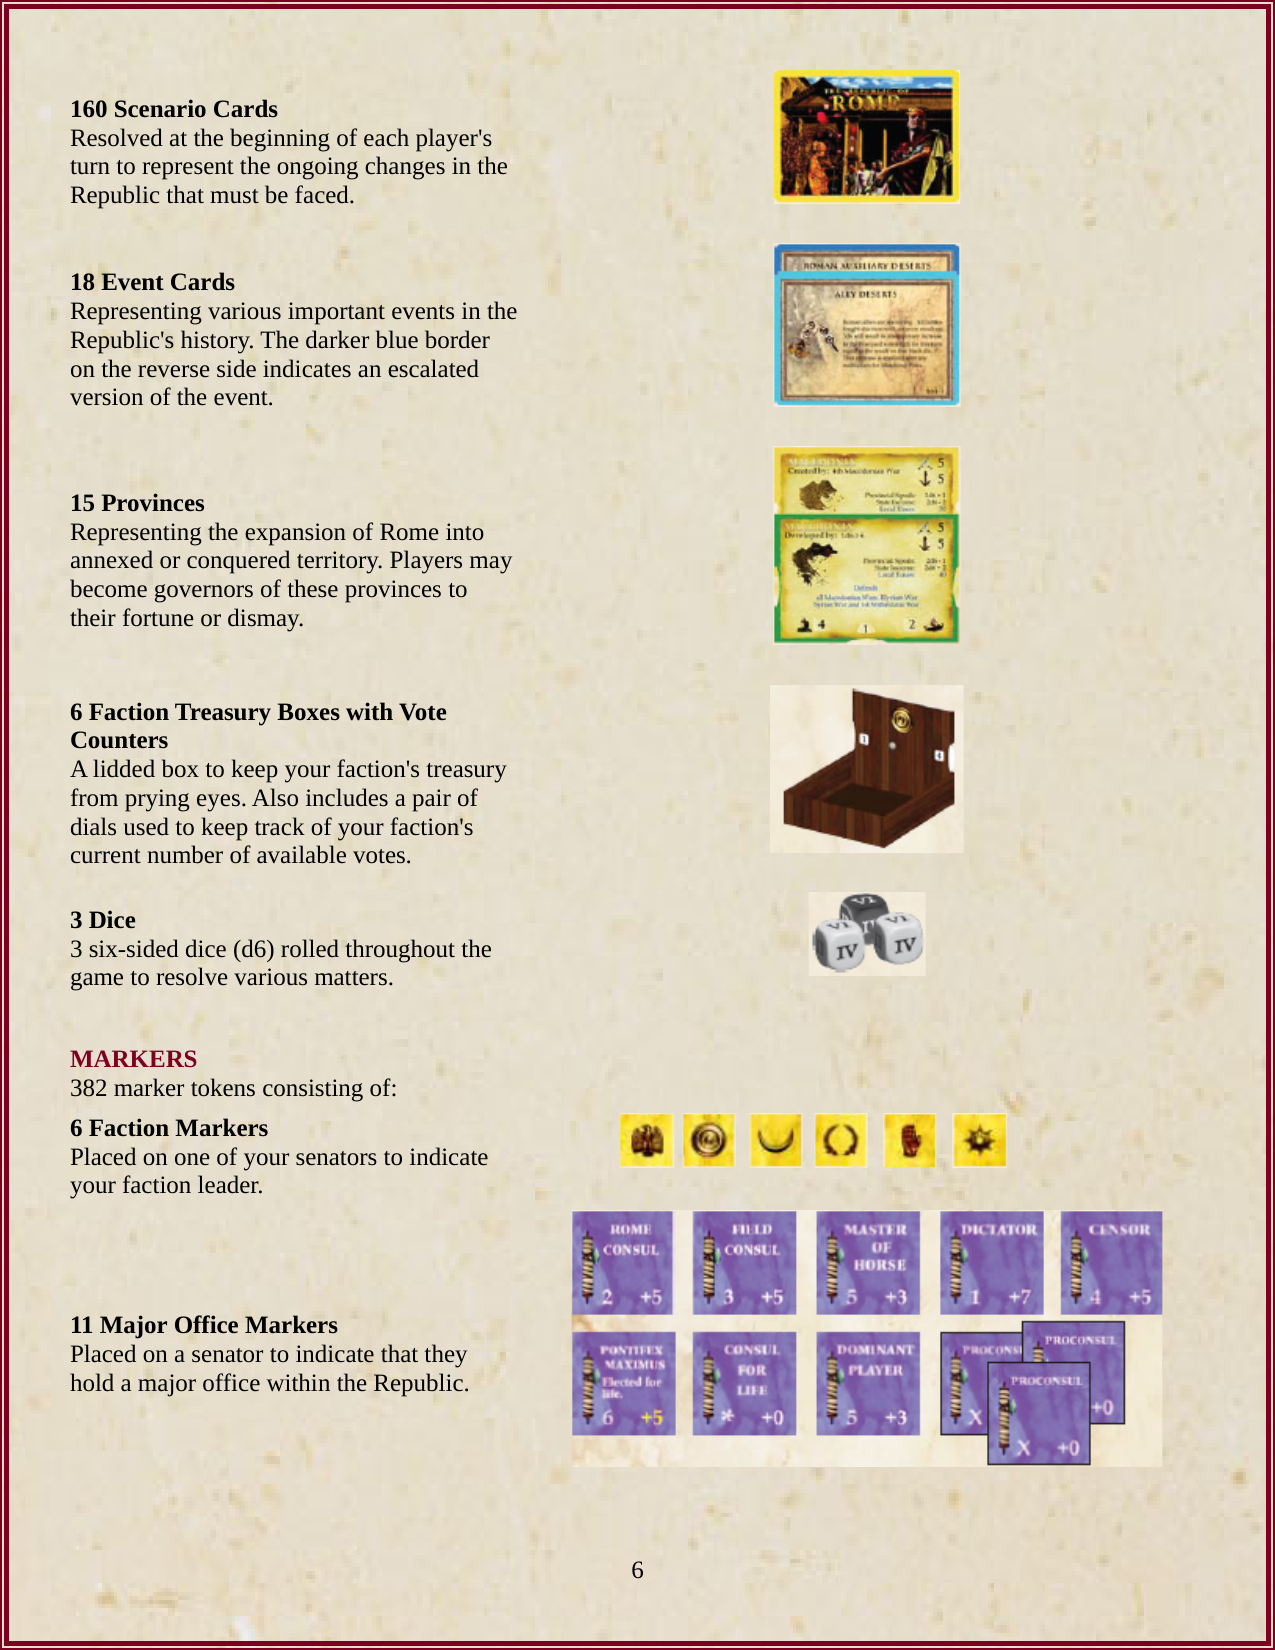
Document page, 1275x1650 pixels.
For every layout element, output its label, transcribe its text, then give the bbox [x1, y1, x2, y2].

table_cell [524, 887, 1210, 892]
table_cell [524, 238, 1210, 441]
table_cell 15 Provinces Representing the expansion of Rome into annexed or conquered territory. Players may become governors of these provinces to their fortune or dismay. [64, 441, 524, 679]
table_cell 6 Faction Markers Placed on one of your senators to indicate your faction leader. [64, 1108, 524, 1205]
table_cell MARKERS 382 marker tokens consisting of: [64, 1010, 1210, 1107]
table_cell [524, 893, 1210, 1010]
table_cell 11 Major Office Markers Placed on a senator to indicate that they hold a major office within the Republic. [64, 1205, 524, 1502]
table_cell [524, 1108, 1210, 1205]
table_cell [524, 679, 1210, 887]
table_cell 6 Faction Treasury Boxes with Vote Counters A lidded box to keep your faction's treasury from prying eyes. Also includes a pair of dials used to keep track of your faction's current number of available votes. [64, 679, 524, 887]
table_cell [524, 1205, 1210, 1502]
table_cell 18 Event Cards Representing various important events in the Republic's history. The darker blue border on the reverse side indicates an escalated version of the event. [64, 238, 524, 441]
table_cell [524, 65, 1210, 203]
table_cell 3 Dice 3 six-sided dice (d6) rolled throughout the game to resolve various matters. [64, 887, 524, 1010]
table_cell 160 Scenario Cards Resolved at the beginning of each player's turn to represent the ongoing changes in the Republic that must be faced. [64, 65, 524, 238]
table_cell [524, 204, 1210, 238]
picture [2, 2, 1273, 1648]
table_cell [524, 441, 1210, 679]
